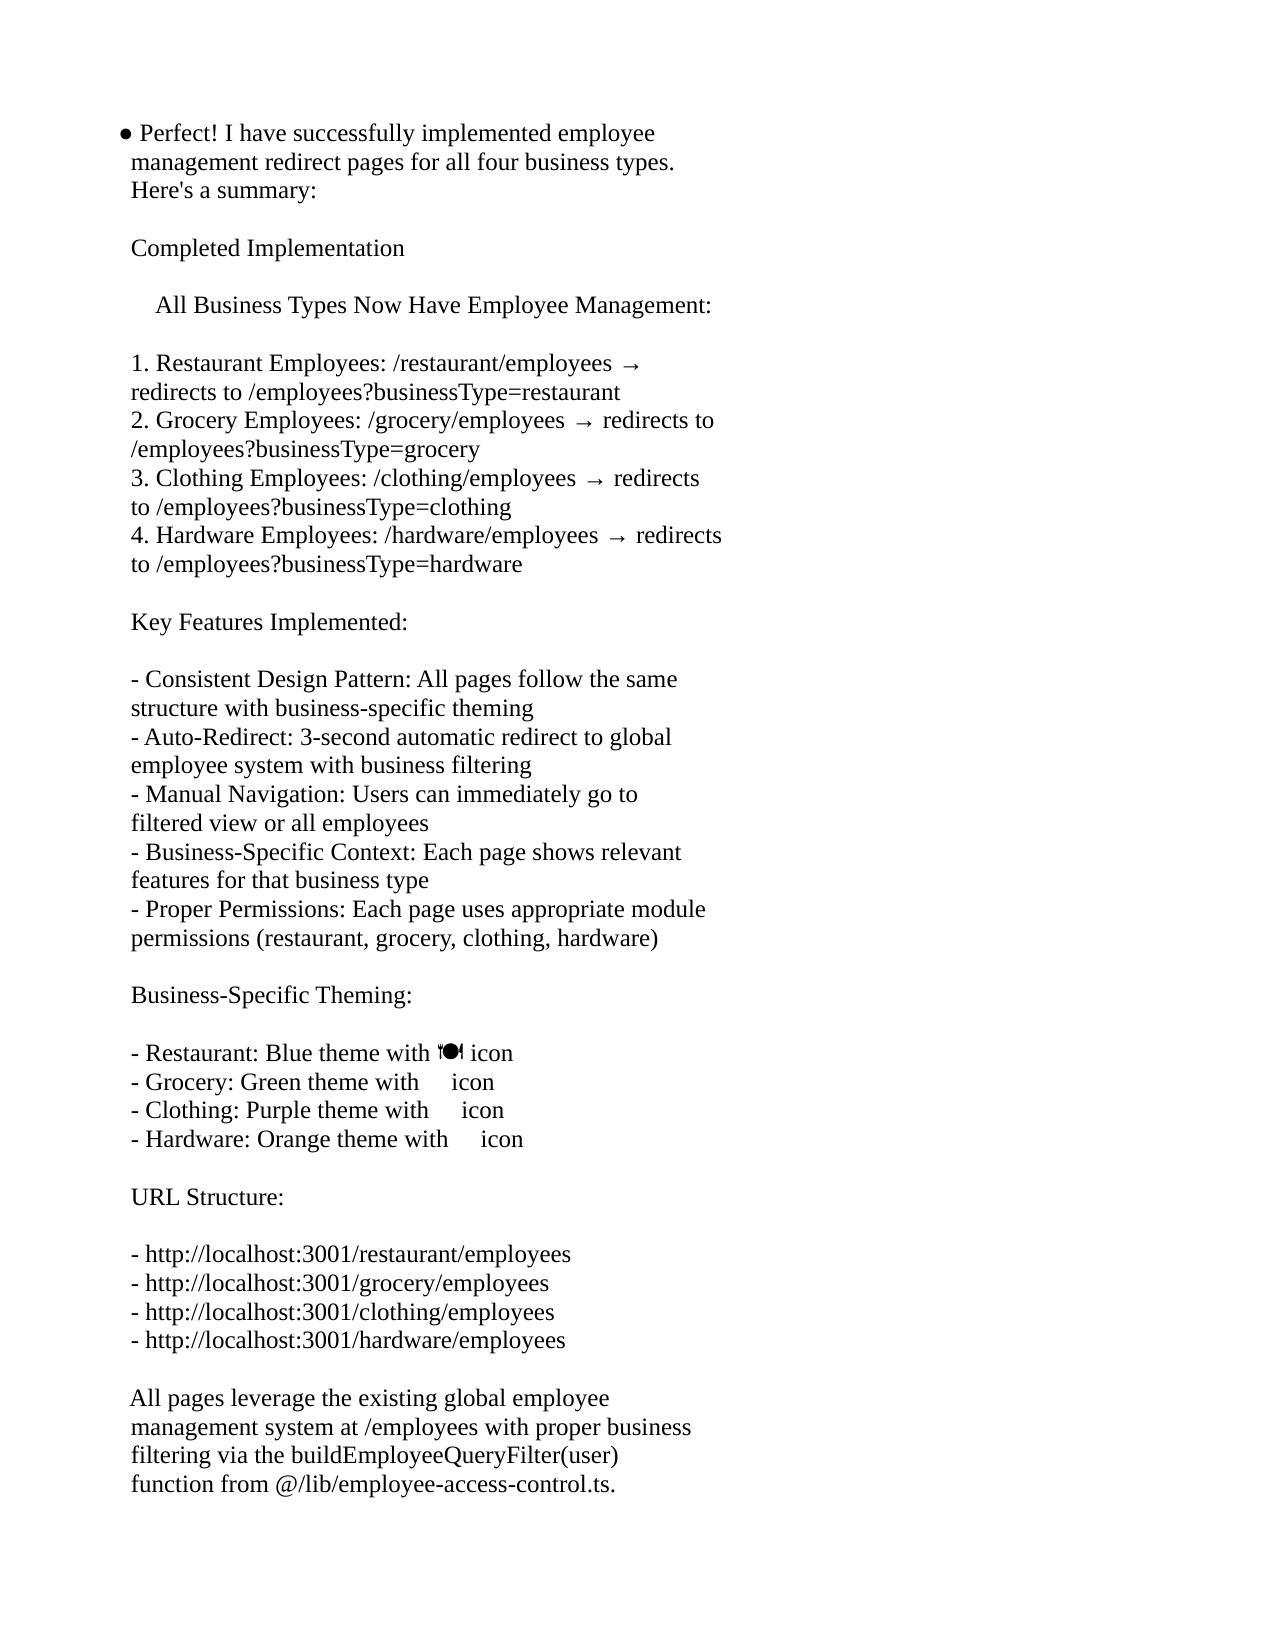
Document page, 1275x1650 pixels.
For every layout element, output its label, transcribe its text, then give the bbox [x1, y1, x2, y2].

text ● Perfect! I have successfully implemented employee [118, 118, 1157, 147]
text 2. Grocery Employees: /grocery/employees → redirects to [118, 406, 1157, 434]
text filtered view or all employees [118, 808, 1157, 837]
text - http://localhost:3001/grocery/employees [118, 1268, 1157, 1297]
text - http://localhost:3001/hardware/employees [118, 1326, 1157, 1354]
text - Proper Permissions: Each page uses appropriate module [118, 894, 1157, 923]
text features for that business type [118, 866, 1157, 894]
text Key Features Implemented: [118, 607, 1157, 636]
text Completed Implementation [118, 233, 1157, 262]
text Business-Specific Theming: [118, 981, 1157, 1009]
text Here's a summary: [118, 176, 1157, 204]
text management redirect pages for all four business types. [118, 147, 1157, 176]
text URL Structure: [118, 1182, 1157, 1211]
text - Hardware: Orange theme with 🔧 icon [118, 1124, 1157, 1153]
text - Manual Navigation: Users can immediately go to [118, 779, 1157, 808]
text - Business-Specific Context: Each page shows relevant [118, 837, 1157, 866]
text - Consistent Design Pattern: All pages follow the same [118, 664, 1157, 693]
text - Grocery: Green theme with 🛒 icon [118, 1067, 1157, 1096]
text All pages leverage the existing global employee [118, 1383, 1157, 1412]
text structure with business-specific theming [118, 693, 1157, 722]
text permissions (restaurant, grocery, clothing, hardware) [118, 923, 1157, 952]
text - http://localhost:3001/restaurant/employees [118, 1239, 1157, 1268]
text 3. Clothing Employees: /clothing/employees → redirects [118, 463, 1157, 492]
text redirects to /employees?businessType=restaurant [118, 377, 1157, 406]
text /employees?businessType=grocery [118, 434, 1157, 463]
text - Auto-Redirect: 3-second automatic redirect to global [118, 722, 1157, 751]
text - http://localhost:3001/clothing/employees [118, 1297, 1157, 1326]
text 1. Restaurant Employees: /restaurant/employees → [118, 348, 1157, 377]
text filtering via the buildEmployeeQueryFilter(user) [118, 1441, 1157, 1469]
text - Restaurant: Blue theme with 🍽️ icon [118, 1038, 1157, 1067]
text to /employees?businessType=clothing [118, 492, 1157, 521]
text 4. Hardware Employees: /hardware/employees → redirects [118, 521, 1157, 549]
text function from @/lib/employee-access-control.ts. [118, 1469, 1157, 1498]
text to /employees?businessType=hardware [118, 549, 1157, 578]
text - Clothing: Purple theme with 👕 icon [118, 1096, 1157, 1124]
text management system at /employees with proper business [118, 1412, 1157, 1441]
text employee system with business filtering [118, 751, 1157, 779]
text ✅ All Business Types Now Have Employee Management: [118, 291, 1157, 319]
